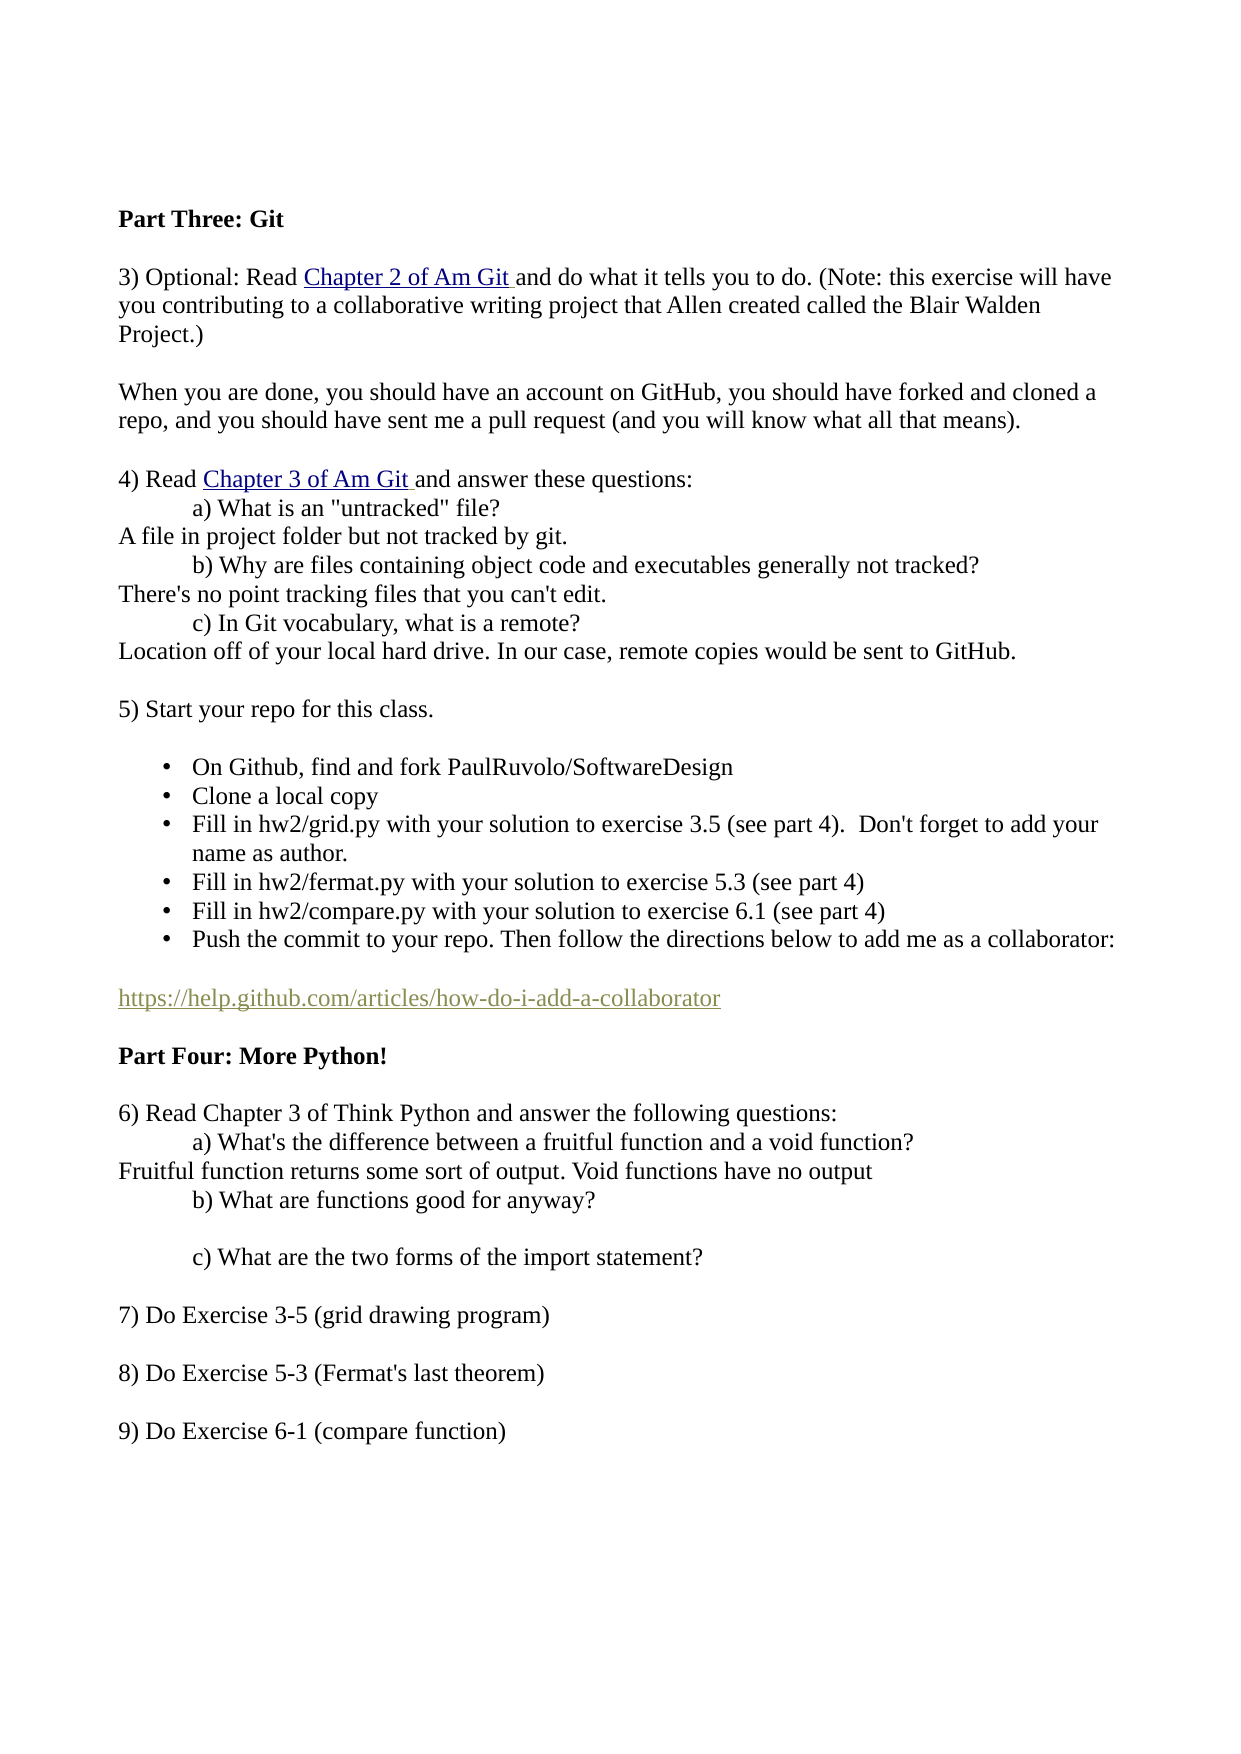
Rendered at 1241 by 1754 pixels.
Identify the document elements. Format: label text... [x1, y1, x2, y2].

text 6) Read Chapter 3 of Think Python and answer the following questions: [118, 1098, 1122, 1127]
text 4) Read Chapter 3 of Am Git and answer these questions: [118, 464, 1122, 493]
text Fruitful function returns some sort of output. Void functions have no output [118, 1156, 1122, 1185]
text Part Three: Git [118, 204, 1122, 233]
text Location off of your local hard drive. In our case, remote copies would be sent to GitHub. [118, 636, 1122, 665]
text a) What's the difference between a fruitful function and a void function? [118, 1127, 1122, 1156]
text Part Four: More Python! [118, 1041, 1122, 1070]
list Fill in hw2/fermat.py with your solution to exercise 5.3 (see part 4) [162, 867, 1122, 896]
text 5) Start your repo for this class. [118, 694, 1122, 723]
list Fill in hw2/compare.py with your solution to exercise 6.1 (see part 4) [162, 896, 1122, 924]
list Push the commit to your repo. Then follow the directions below to add me as a collaborator: [162, 924, 1122, 953]
text 3) Optional: Read Chapter 2 of Am Git and do what it tells you to do. (Note: this exercise will have you contributing to a collaborative writing project that Allen created called the Blair Walden Project.) [118, 262, 1122, 348]
text c) What are the two forms of the import statement? [118, 1242, 1122, 1271]
text b) What are functions good for anyway? [118, 1185, 1122, 1213]
list Clone a local copy [162, 781, 1122, 809]
list On Github, find and fork PaulRuvolo/SoftwareDesign [162, 752, 1122, 781]
text 8) Do Exercise 5-3 (Fermat's last theorem) [118, 1358, 1122, 1387]
text 9) Do Exercise 6-1 (compare function) [118, 1416, 1122, 1445]
text b) Why are files containing object code and executables generally not tracked? [118, 550, 1122, 579]
text a) What is an "untracked" file? [118, 493, 1122, 521]
text When you are done, you should have an account on GitHub, you should have forked and cloned a repo, and you should have sent me a pull request (and you will know what all that means). [118, 377, 1122, 434]
text A file in project folder but not tracked by git. [118, 521, 1122, 550]
text There's no point tracking files that you can't edit. [118, 579, 1122, 608]
text 7) Do Exercise 3-5 (grid drawing program) [118, 1300, 1122, 1328]
list Fill in hw2/grid.py with your solution to exercise 3.5 (see part 4). Don't forget to add your name as author. [162, 809, 1122, 867]
text https://help.github.com/articles/how-do-i-add-a-collaborator [118, 983, 1122, 1012]
text c) In Git vocabulary, what is a remote? [118, 608, 1122, 636]
